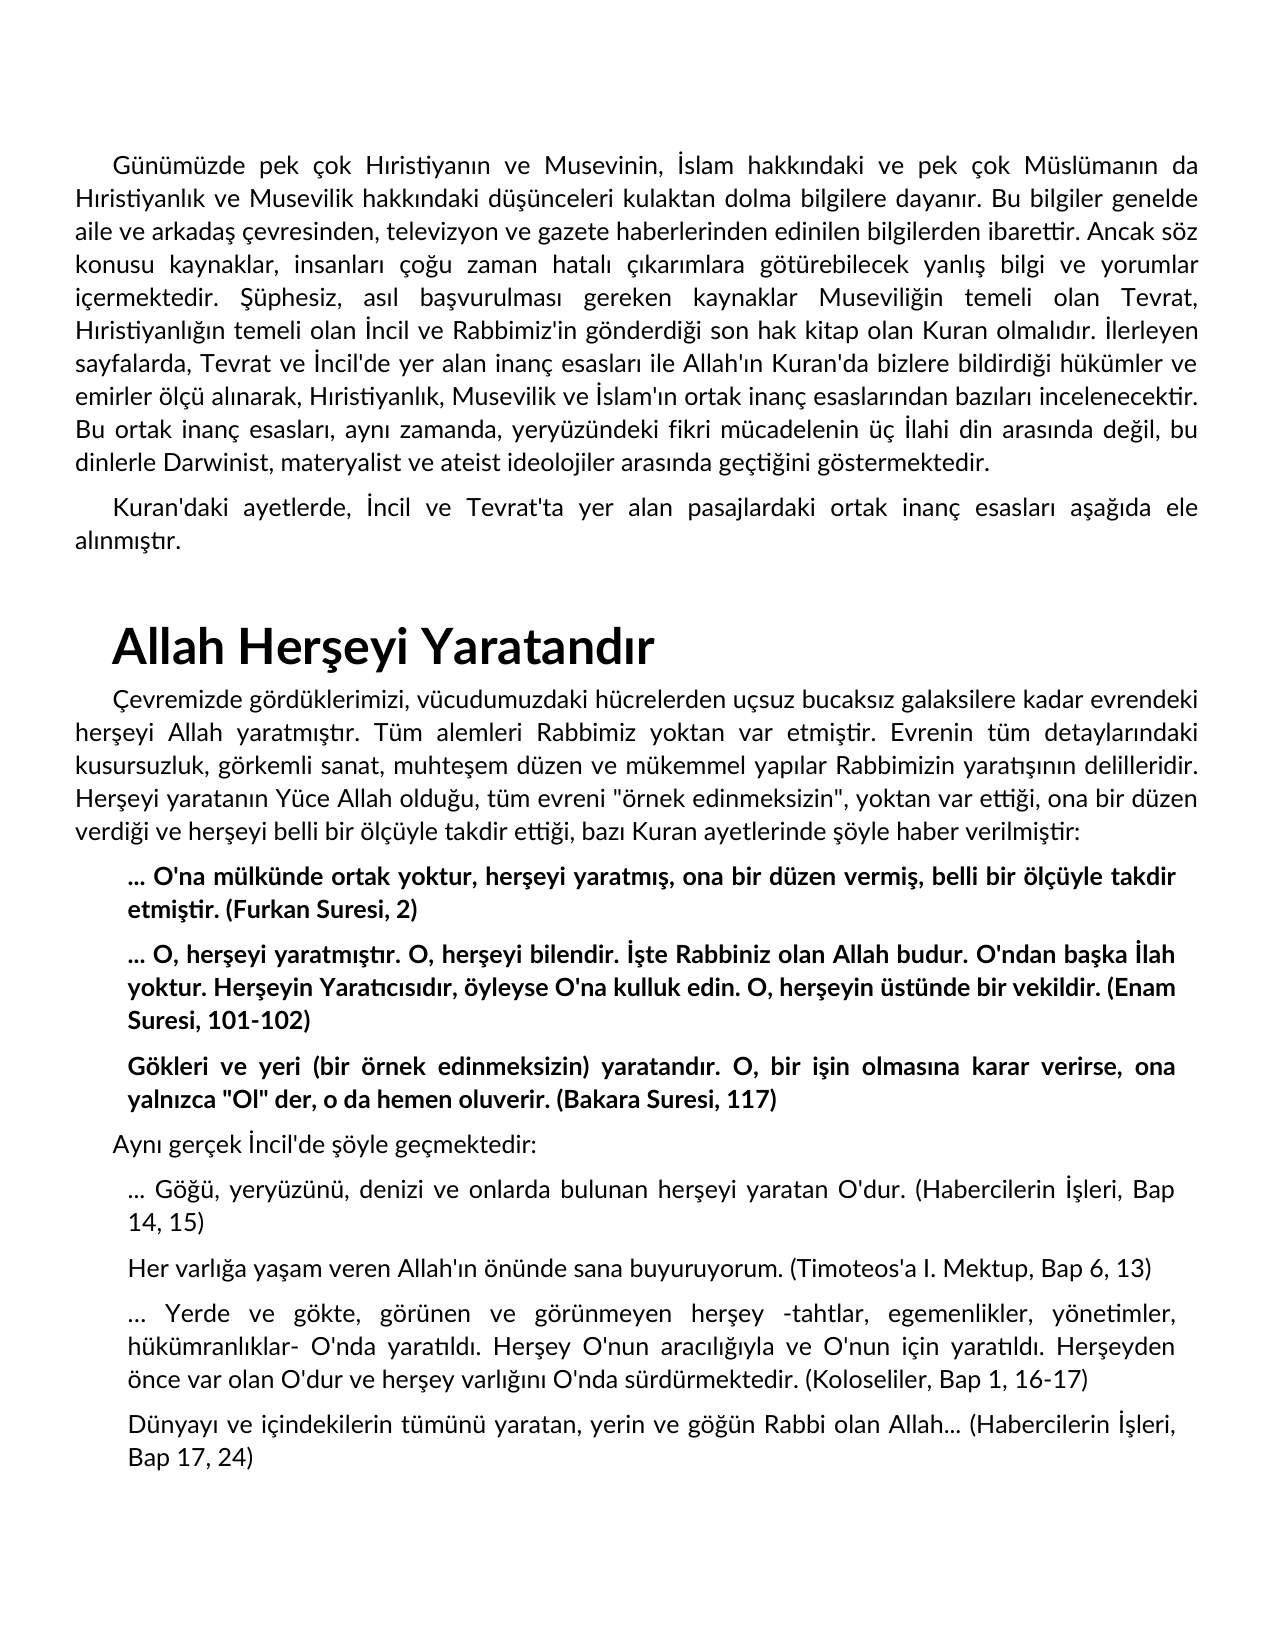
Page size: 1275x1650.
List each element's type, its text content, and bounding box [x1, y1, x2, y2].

text Kuran'daki ayetlerde, İncil ve Tevrat'ta yer alan pasajlardaki ortak inanç esasları aşağıda ele alınmıştır. [75, 492, 1200, 554]
text ... O, herşeyi yaratmıştır. O, herşeyi bilendir. İşte Rabbiniz olan Allah budur. O'ndan başka İlah yoktur. Herşeyin Yaratıcısıdır, öyleyse O'na kulluk edin. O, herşeyin üstünde bir vekildir. (Enam Suresi, 101-102) [127, 939, 1177, 1035]
text Çevremizde gördüklerimizi, vücudumuzdaki hücrelerden uçsuz bucaksız galaksilere kadar evrendeki herşeyi Allah yaratmıştır. Tüm alemleri Rabbimiz yoktan var etmiştir. Evrenin tüm detaylarındaki kusursuzluk, görkemli sanat, muhteşem düzen ve mükemmel yapılar Rabbimizin yaratışının delilleridir. Herşeyi yaratanın Yüce Allah olduğu, tüm evreni "örnek edinmeksizin", yoktan var ettiği, ona bir düzen verdiği ve herşeyi belli bir ölçüyle takdir ettiği, bazı Kuran ayetlerinde şöyle haber verilmiştir: [75, 684, 1200, 845]
text … Yerde ve gökte, görünen ve görünmeyen herşey -tahtlar, egemenlikler, yönetimler, hükümranlıklar- O'nda yaratıldı. Herşey O'nun aracılığıyla ve O'nun için yaratıldı. Herşeyden önce var olan O'dur ve herşey varlığını O'nda sürdürmektedir. (Koloseliler, Bap 1, 16-17) [127, 1298, 1177, 1394]
subtitle Allah Herşeyi Yaratandır [112, 615, 1200, 675]
text Aynı gerçek İncil'de şöyle geçmektedir: [75, 1129, 1200, 1159]
text Her varlığa yaşam veren Allah'ın önünde sana buyuruyorum. (Timoteos'a I. Mektup, Bap 6, 13) [127, 1252, 1177, 1282]
text ... Göğü, yeryüzünü, denizi ve onlarda bulunan herşeyi yaratan O'dur. (Habercilerin İşleri, Bap 14, 15) [127, 1174, 1177, 1237]
text Gökleri ve yeri (bir örnek edinmeksizin) yaratandır. O, bir işin olmasına karar verirse, ona yalnızca "Ol" der, o da hemen oluverir. (Bakara Suresi, 117) [127, 1050, 1177, 1113]
text ... O'na mülkünde ortak yoktur, herşeyi yaratmış, ona bir düzen vermiş, belli bir ölçüyle takdir etmiştir. (Furkan Suresi, 2) [127, 861, 1177, 924]
text Günümüzde pek çok Hıristiyanın ve Musevinin, İslam hakkındaki ve pek çok Müslümanın da Hıristiyanlık ve Musevilik hakkındaki düşünceleri kulaktan dolma bilgilere dayanır. Bu bilgiler genelde aile ve arkadaş çevresinden, televizyon ve gazete haberlerinden edinilen bilgilerden ibarettir. Ancak söz konusu kaynaklar, insanları çoğu zaman hatalı çıkarımlara götürebilecek yanlış bilgi ve yorumlar içermektedir. Şüphesiz, asıl başvurulması gereken kaynaklar Museviliğin temeli olan Tevrat, Hıristiyanlığın temeli olan İncil ve Rabbimiz'in gönderdiği son hak kitap olan Kuran olmalıdır. İlerleyen sayfalarda, Tevrat ve İncil'de yer alan inanç esasları ile Allah'ın Kuran'da bizlere bildirdiği hükümler ve emirler ölçü alınarak, Hıristiyanlık, Musevilik ve İslam'ın ortak inanç esaslarından bazıları incelenecektir. Bu ortak inanç esasları, aynı zamanda, yeryüzündeki fikri mücadelenin üç İlahi din arasında değil, bu dinlerle Darwinist, materyalist ve ateist ideolojiler arasında geçtiğini göstermektedir. [75, 150, 1200, 476]
text Dünyayı ve içindekilerin tümünü yaratan, yerin ve göğün Rabbi olan Allah... (Habercilerin İşleri, Bap 17, 24) [127, 1409, 1177, 1472]
